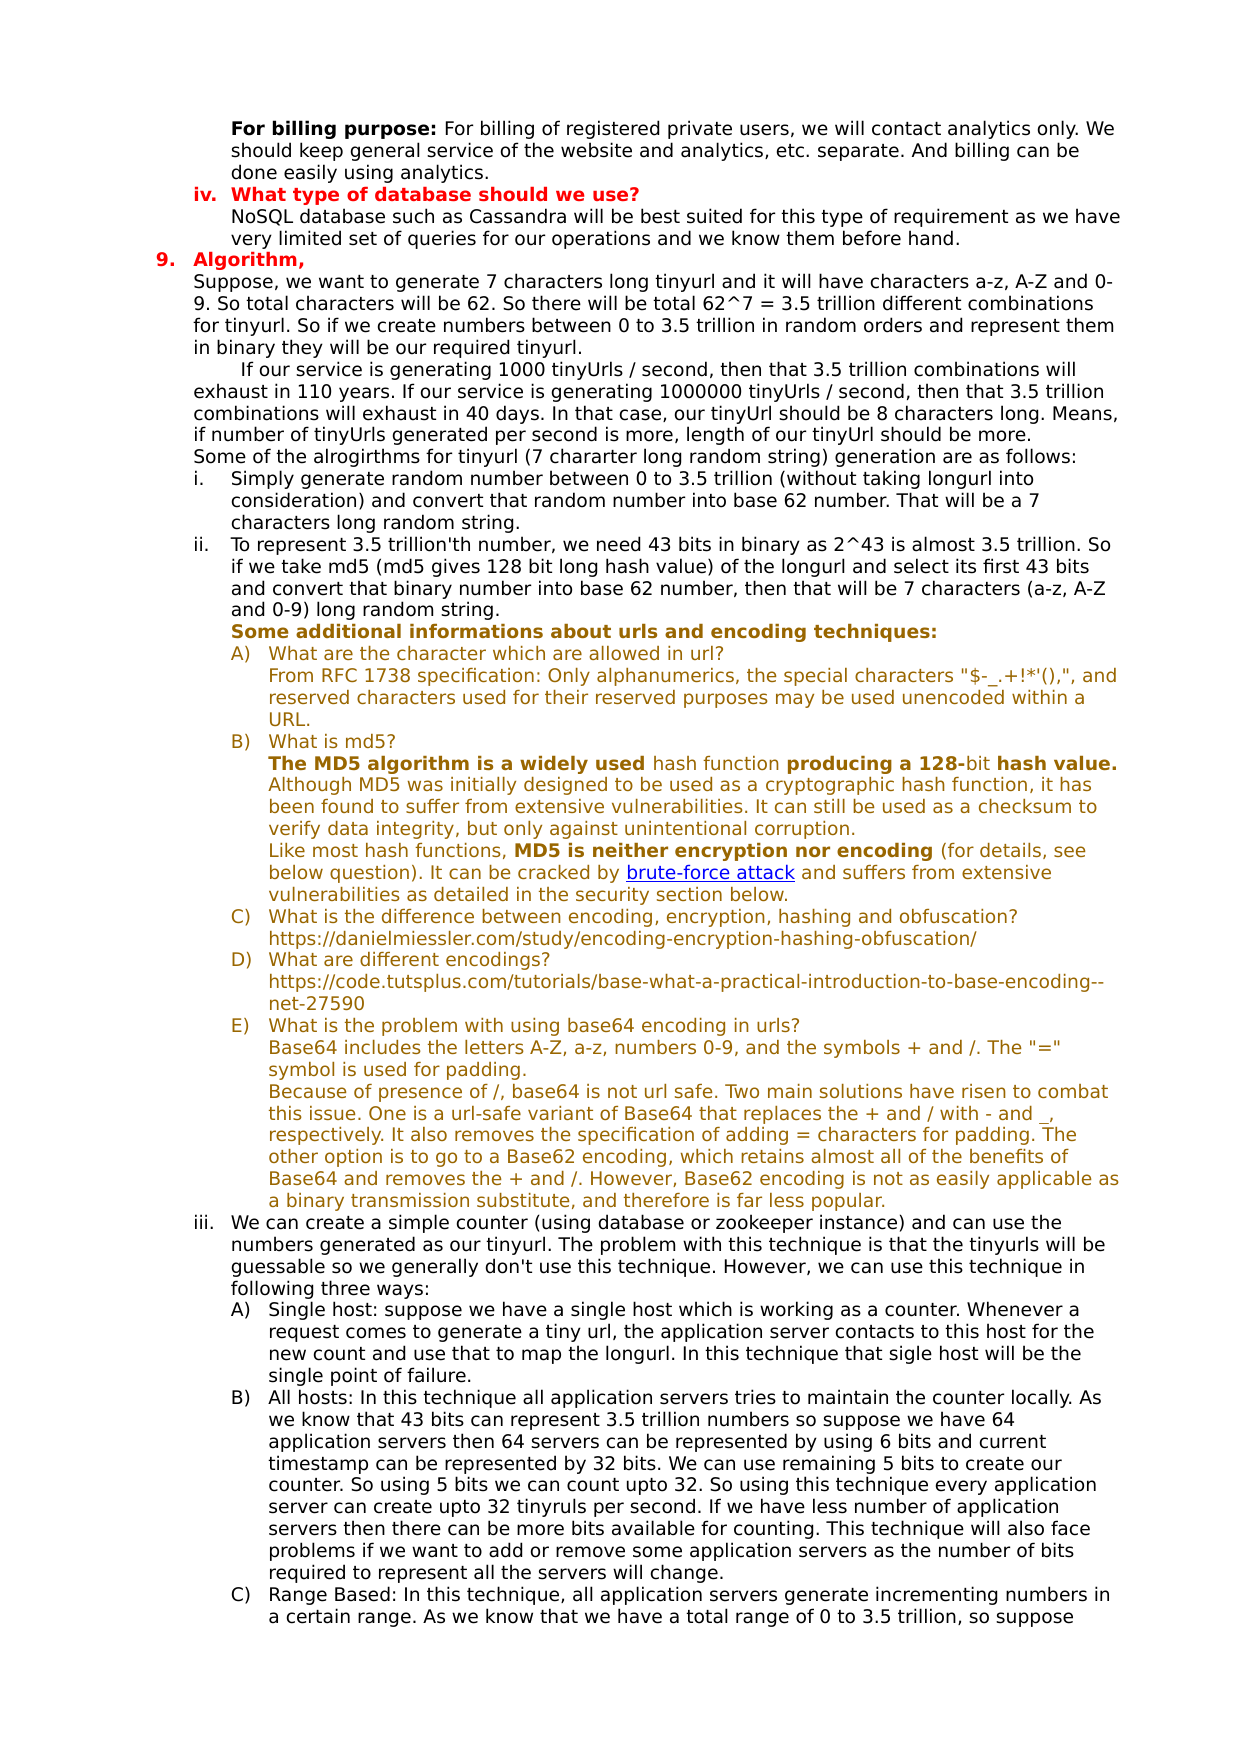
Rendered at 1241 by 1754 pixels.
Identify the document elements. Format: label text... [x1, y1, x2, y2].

list Like most hash functions, MD5 is neither encryption nor encoding (for details, see below question). It can be cracked by brute-force attack and suffers from extensive vulnerabilities as detailed in the security section below. [231, 840, 1122, 906]
list NoSQL database such as Cassandra will be best suited for this type of requirement as we have very limited set of queries for our operations and we know them before hand. [193, 206, 1122, 249]
list The MD5 algorithm is a widely used hash function producing a 128-bit hash value. Although MD5 was initially designed to be used as a cryptographic hash function, it has been found to suffer from extensive vulnerabilities. It can still be used as a checksum to verify data integrity, but only against unintentional corruption. [231, 752, 1122, 840]
list What is the difference between encoding, encryption, hashing and obfuscation? [231, 906, 1122, 927]
list From RFC 1738 specification: Only alphanumerics, the special characters "$-_.+!*'(),", and reserved characters used for their reserved purposes may be used unencoded within a URL. [231, 665, 1122, 731]
list Because of presence of /, base64 is not url safe. Two main solutions have risen to combat this issue. One is a url-safe variant of Base64 that replaces the + and / with - and _, respectively. It also removes the specification of adding = characters for padding. The other option is to go to a Base62 encoding, which retains almost all of the benefits of Base64 and removes the + and /. However, Base62 encoding is not as easily applicable as a binary transmission substitute, and therefore is far less popular. [231, 1081, 1122, 1212]
list What is the problem with using base64 encoding in urls? [231, 1015, 1122, 1037]
list What type of database should we use? [193, 184, 1122, 206]
list Single host: suppose we have a single host which is working as a counter. Whenever a request comes to generate a tiny url, the application server contacts to this host for the new count and use that to map the longurl. In this technique that sigle host will be the single point of failure. [231, 1299, 1122, 1387]
list Range Based: In this technique, all application servers generate incrementing numbers in a certain range. As we know that we have a total range of 0 to 3.5 trillion, so suppose [231, 1584, 1122, 1627]
list Some of the alrogirthms for tinyurl (7 chararter long random string) generation are as follows: [156, 446, 1122, 468]
list Simply generate random number between 0 to 3.5 trillion (without taking longurl into consideration) and convert that random number into base 62 number. That will be a 7 characters long random string. [193, 468, 1122, 534]
list We can create a simple counter (using database or zookeeper instance) and can use the numbers generated as our tinyurl. The problem with this technique is that the tinyurls will be guessable so we generally don't use this technique. However, we can use this technique in following three ways: [193, 1212, 1122, 1299]
list https://danielmiessler.com/study/encoding-encryption-hashing-obfuscation/ [231, 927, 1122, 949]
list What is md5? [231, 731, 1122, 752]
list Base64 includes the letters A-Z, a-z, numbers 0-9, and the symbols + and /. The "=" symbol is used for padding. [231, 1037, 1122, 1081]
list Suppose, we want to generate 7 characters long tinyurl and it will have characters a-z, A-Z and 0-9. So total characters will be 62. So there will be total 62^7 = 3.5 trillion different combinations for tinyurl. So if we create numbers between 0 to 3.5 trillion in random orders and represent them in binary they will be our required tinyurl. [156, 271, 1122, 359]
list For billing purpose: For billing of registered private users, we will contact analytics only. We should keep general service of the website and analytics, etc. separate. And billing can be done easily using analytics. [193, 118, 1122, 184]
list What are the character which are allowed in url? [231, 643, 1122, 665]
list https://code.tutsplus.com/tutorials/base-what-a-practical-introduction-to-base-encoding--net-27590 [231, 971, 1122, 1015]
list To represent 3.5 trillion'th number, we need 43 bits in binary as 2^43 is almost 3.5 trillion. So if we take md5 (md5 gives 128 bit long hash value) of the longurl and select its first 43 bits and convert that binary number into base 62 number, then that will be 7 characters (a-z, A-Z and 0-9) long random string. [193, 534, 1122, 621]
list What are different encodings? [231, 949, 1122, 971]
list All hosts: In this technique all application servers tries to maintain the counter locally. As we know that 43 bits can represent 3.5 trillion numbers so suppose we have 64 application servers then 64 servers can be represented by using 6 bits and current timestamp can be represented by 32 bits. We can use remaining 5 bits to create our counter. So using 5 bits we can count upto 32. So using this technique every application server can create upto 32 tinyruls per second. If we have less number of application servers then there can be more bits available for counting. This technique will also face problems if we want to add or remove some application servers as the number of bits required to represent all the servers will change. [231, 1387, 1122, 1584]
list Algorithm, [156, 249, 1122, 271]
list Some additional informations about urls and encoding techniques: [193, 621, 1122, 643]
list If our service is generating 1000 tinyUrls / second, then that 3.5 trillion combinations will exhaust in 110 years. If our service is generating 1000000 tinyUrls / second, then that 3.5 trillion combinations will exhaust in 40 days. In that case, our tinyUrl should be 8 characters long. Means, if number of tinyUrls generated per second is more, length of our tinyUrl should be more. [156, 359, 1122, 446]
